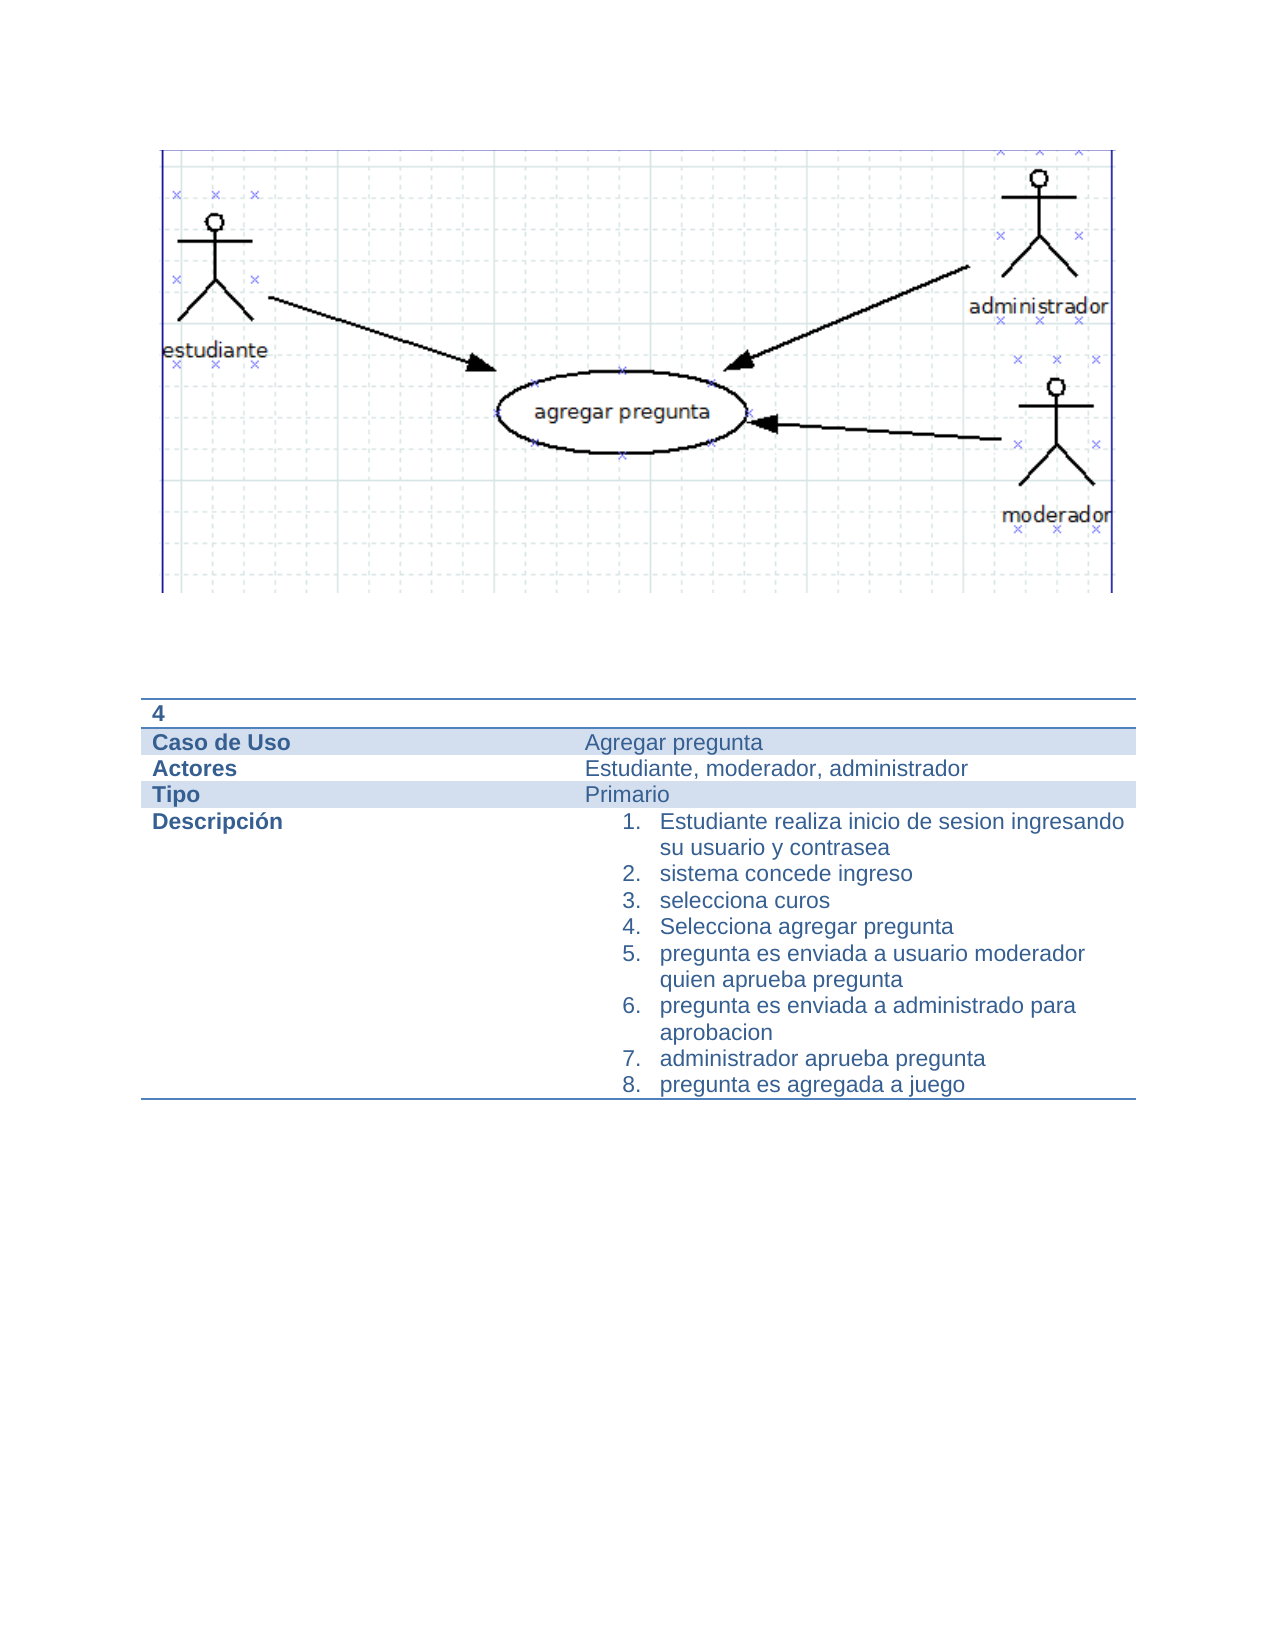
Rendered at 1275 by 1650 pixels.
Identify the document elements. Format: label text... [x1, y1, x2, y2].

table_cell Estudiante realiza inicio de sesion ingresando su usuario y contrasea sistema concede ingreso selecciona curos Selecciona agregar pregunta pregunta es enviada a usuario moderador quien aprueba pregunta pregunta es enviada a administrado para aprobacion administrador aprueba pregunta pregunta es agregada a juego [573, 808, 1136, 1098]
table_cell Estudiante, moderador, administrador [573, 755, 1136, 781]
table_cell Actores [141, 755, 573, 781]
table_cell Descripción [141, 808, 573, 1098]
table_cell Agregar pregunta [573, 729, 1136, 755]
table_cell Primario [573, 781, 1136, 808]
table_cell Tipo [141, 781, 573, 808]
table_cell Caso de Uso [141, 729, 573, 755]
picture [159, 150, 1116, 593]
table_header 4 [141, 700, 1136, 727]
